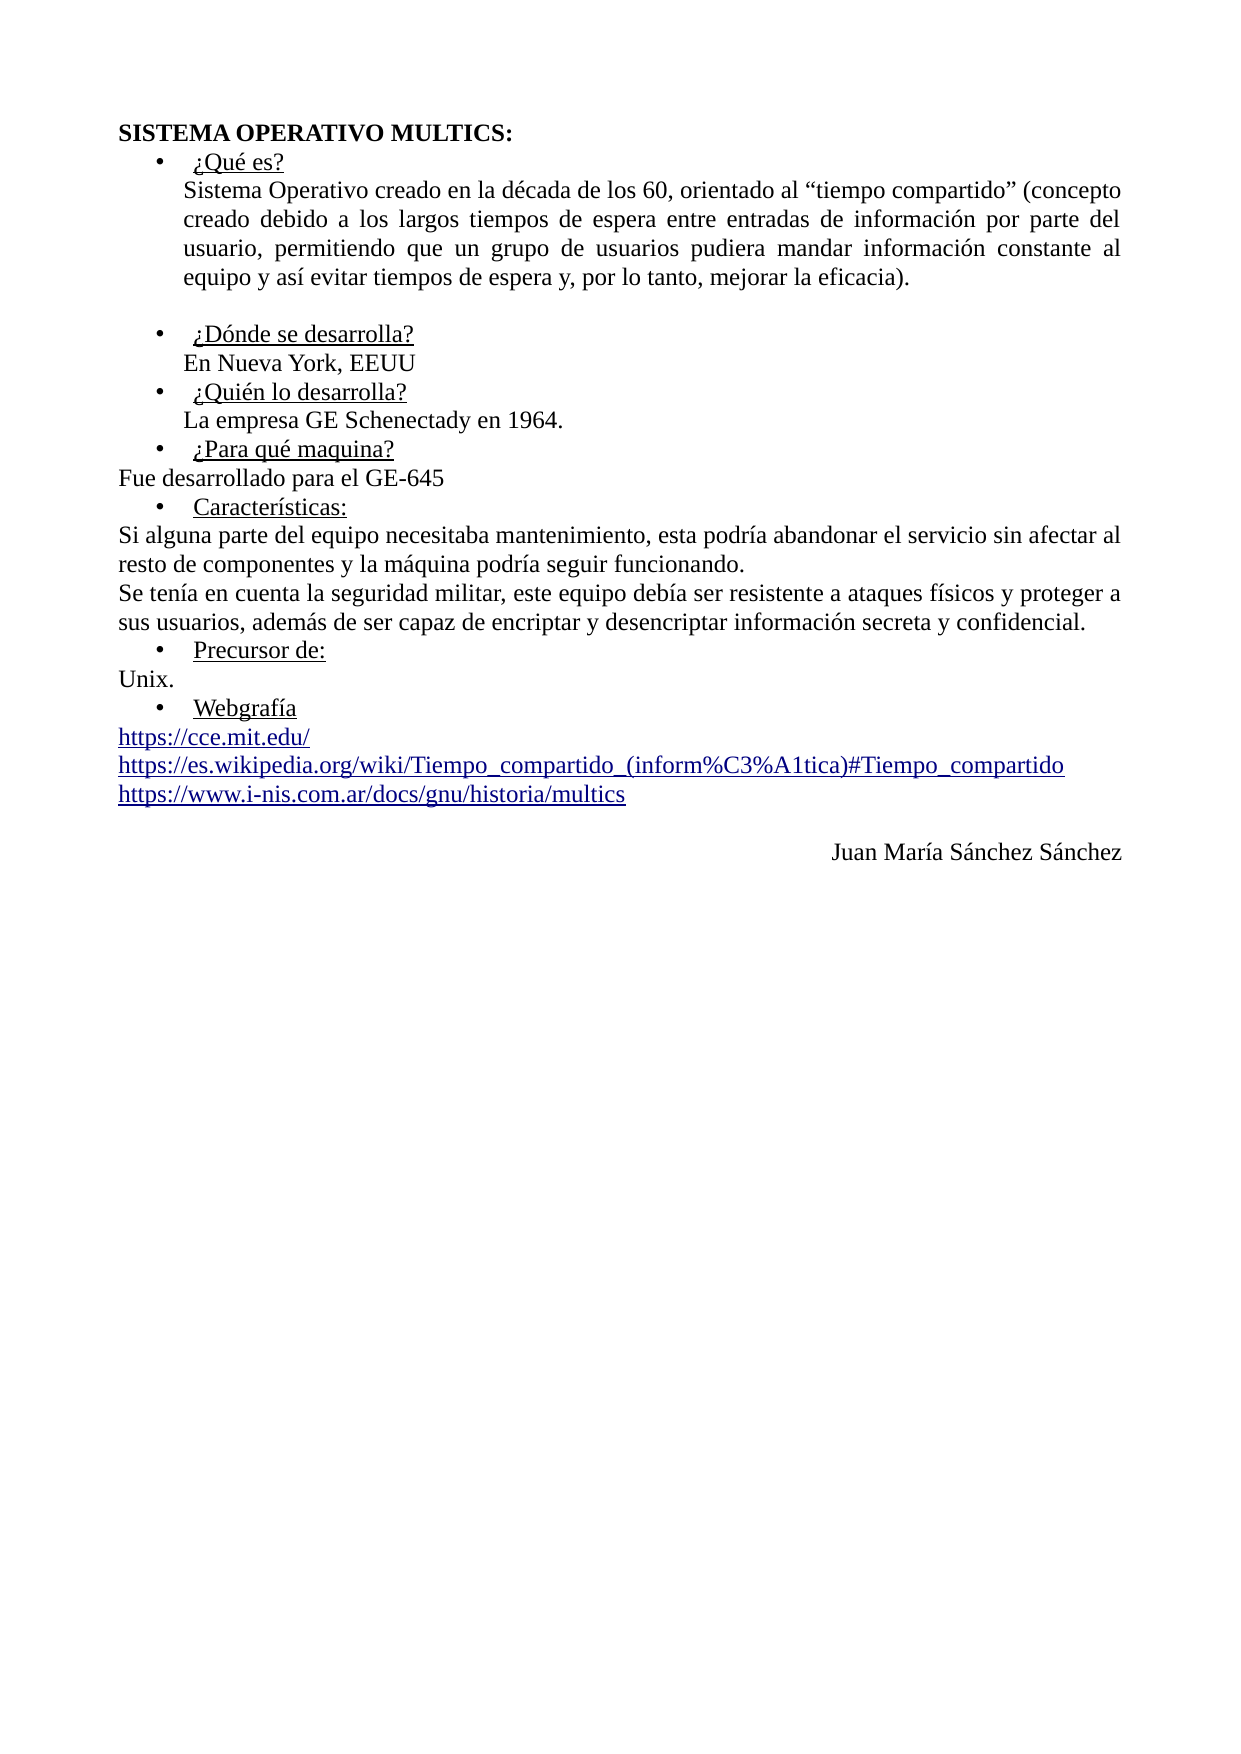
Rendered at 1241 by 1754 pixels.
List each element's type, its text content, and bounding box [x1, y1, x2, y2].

text Si alguna parte del equipo necesitaba mantenimiento, esta podría abandonar el servicio sin afectar al resto de componentes y la máquina podría seguir funcionando. [118, 521, 1122, 578]
text https://www.i-nis.com.ar/docs/gnu/historia/multics [118, 779, 1122, 808]
text SISTEMA OPERATIVO MULTICS: [118, 118, 1122, 147]
text En Nueva York, EEUU [183, 348, 1122, 377]
list ¿Dónde se desarrolla? [156, 319, 1122, 348]
list ¿Qué es? [156, 147, 1122, 176]
text Se tenía en cuenta la seguridad militar, este equipo debía ser resistente a ataques físicos y proteger a sus usuarios, además de ser capaz de encriptar y desencriptar información secreta y confidencial. [118, 578, 1122, 636]
text Fue desarrollado para el GE-645 [118, 463, 1122, 492]
text https://es.wikipedia.org/wiki/Tiempo_compartido_(inform%C3%A1tica)#Tiempo_compartido [118, 751, 1122, 779]
text https://cce.mit.edu/ [118, 722, 1122, 751]
text Unix. [118, 664, 1122, 693]
text Sistema Operativo creado en la década de los 60, orientado al “tiempo compartido” (concepto creado debido a los largos tiempos de espera entre entradas de información por parte del usuario, permitiendo que un grupo de usuarios pudiera mandar información constante al equipo y así evitar tiempos de espera y, por lo tanto, mejorar la eficacia). [183, 176, 1122, 291]
text La empresa GE Schenectady en 1964. [183, 406, 1122, 434]
text Juan María Sánchez Sánchez [118, 837, 1122, 866]
list Precursor de: [156, 636, 1122, 664]
list ¿Quién lo desarrolla? [156, 377, 1122, 406]
list ¿Para qué maquina? [156, 434, 1122, 463]
list Características: [156, 492, 1122, 521]
list Webgrafía [156, 693, 1122, 722]
